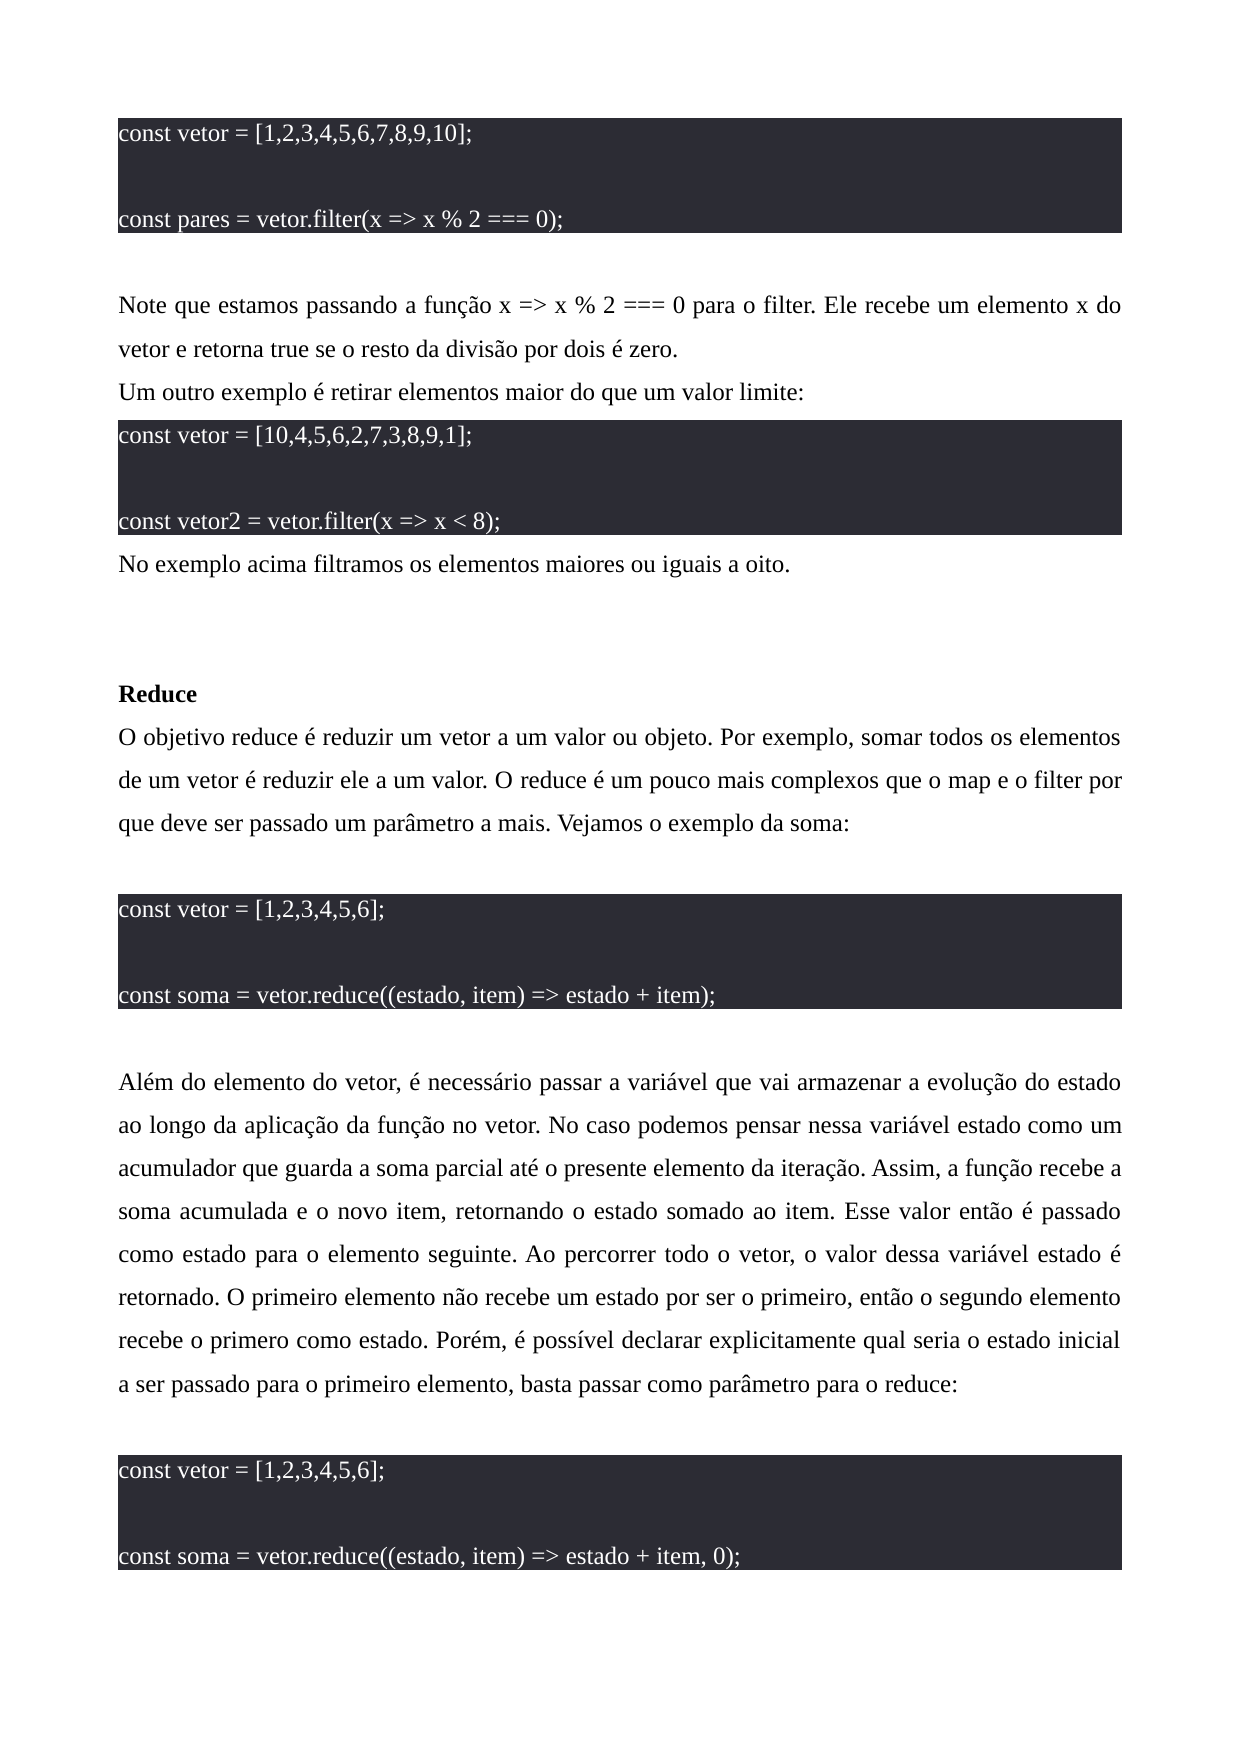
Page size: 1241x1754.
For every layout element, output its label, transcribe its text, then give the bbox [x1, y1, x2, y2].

text const vetor = [1,2,3,4,5,6]; [118, 1455, 1122, 1484]
text Note que estamos passando a função x => x % 2 === 0 para o filter. Ele recebe um elemento x do vetor e retorna true se o resto da divisão por dois é zero. [118, 291, 1122, 362]
text const vetor = [10,4,5,6,2,7,3,8,9,1]; [118, 420, 1122, 449]
text const pares = vetor.filter(x => x % 2 === 0); [118, 204, 1122, 233]
text const vetor = [1,2,3,4,5,6,7,8,9,10]; [118, 118, 1122, 147]
text No exemplo acima filtramos os elementos maiores ou iguais a oito. [118, 549, 1122, 578]
subtitle Reduce [118, 679, 1122, 707]
text const vetor = [1,2,3,4,5,6]; [118, 894, 1122, 923]
text O objetivo reduce é reduzir um vetor a um valor ou objeto. Por exemplo, somar todos os elementos de um vetor é reduzir ele a um valor. O reduce é um pouco mais complexos que o map e o filter por que deve ser passado um parâmetro a mais. Vejamos o exemplo da soma: [118, 722, 1122, 837]
text Um outro exemplo é retirar elementos maior do que um valor limite: [118, 377, 1122, 406]
text const soma = vetor.reduce((estado, item) => estado + item, 0); [118, 1541, 1122, 1570]
text const vetor2 = vetor.filter(x => x < 8); [118, 506, 1122, 535]
text Além do elemento do vetor, é necessário passar a variável que vai armazenar a evolução do estado ao longo da aplicação da função no vetor. No caso podemos pensar nessa variável estado como um acumulador que guarda a soma parcial até o presente elemento da iteração. Assim, a função recebe a soma acumulada e o novo item, retornando o estado somado ao item. Esse valor então é passado como estado para o elemento seguinte. Ao percorrer todo o vetor, o valor dessa variável estado é retornado. O primeiro elemento não recebe um estado por ser o primeiro, então o segundo elemento recebe o primero como estado. Porém, é possível declarar explicitamente qual seria o estado inicial a ser passado para o primeiro elemento, basta passar como parâmetro para o reduce: [118, 1067, 1122, 1397]
text const soma = vetor.reduce((estado, item) => estado + item); [118, 981, 1122, 1009]
